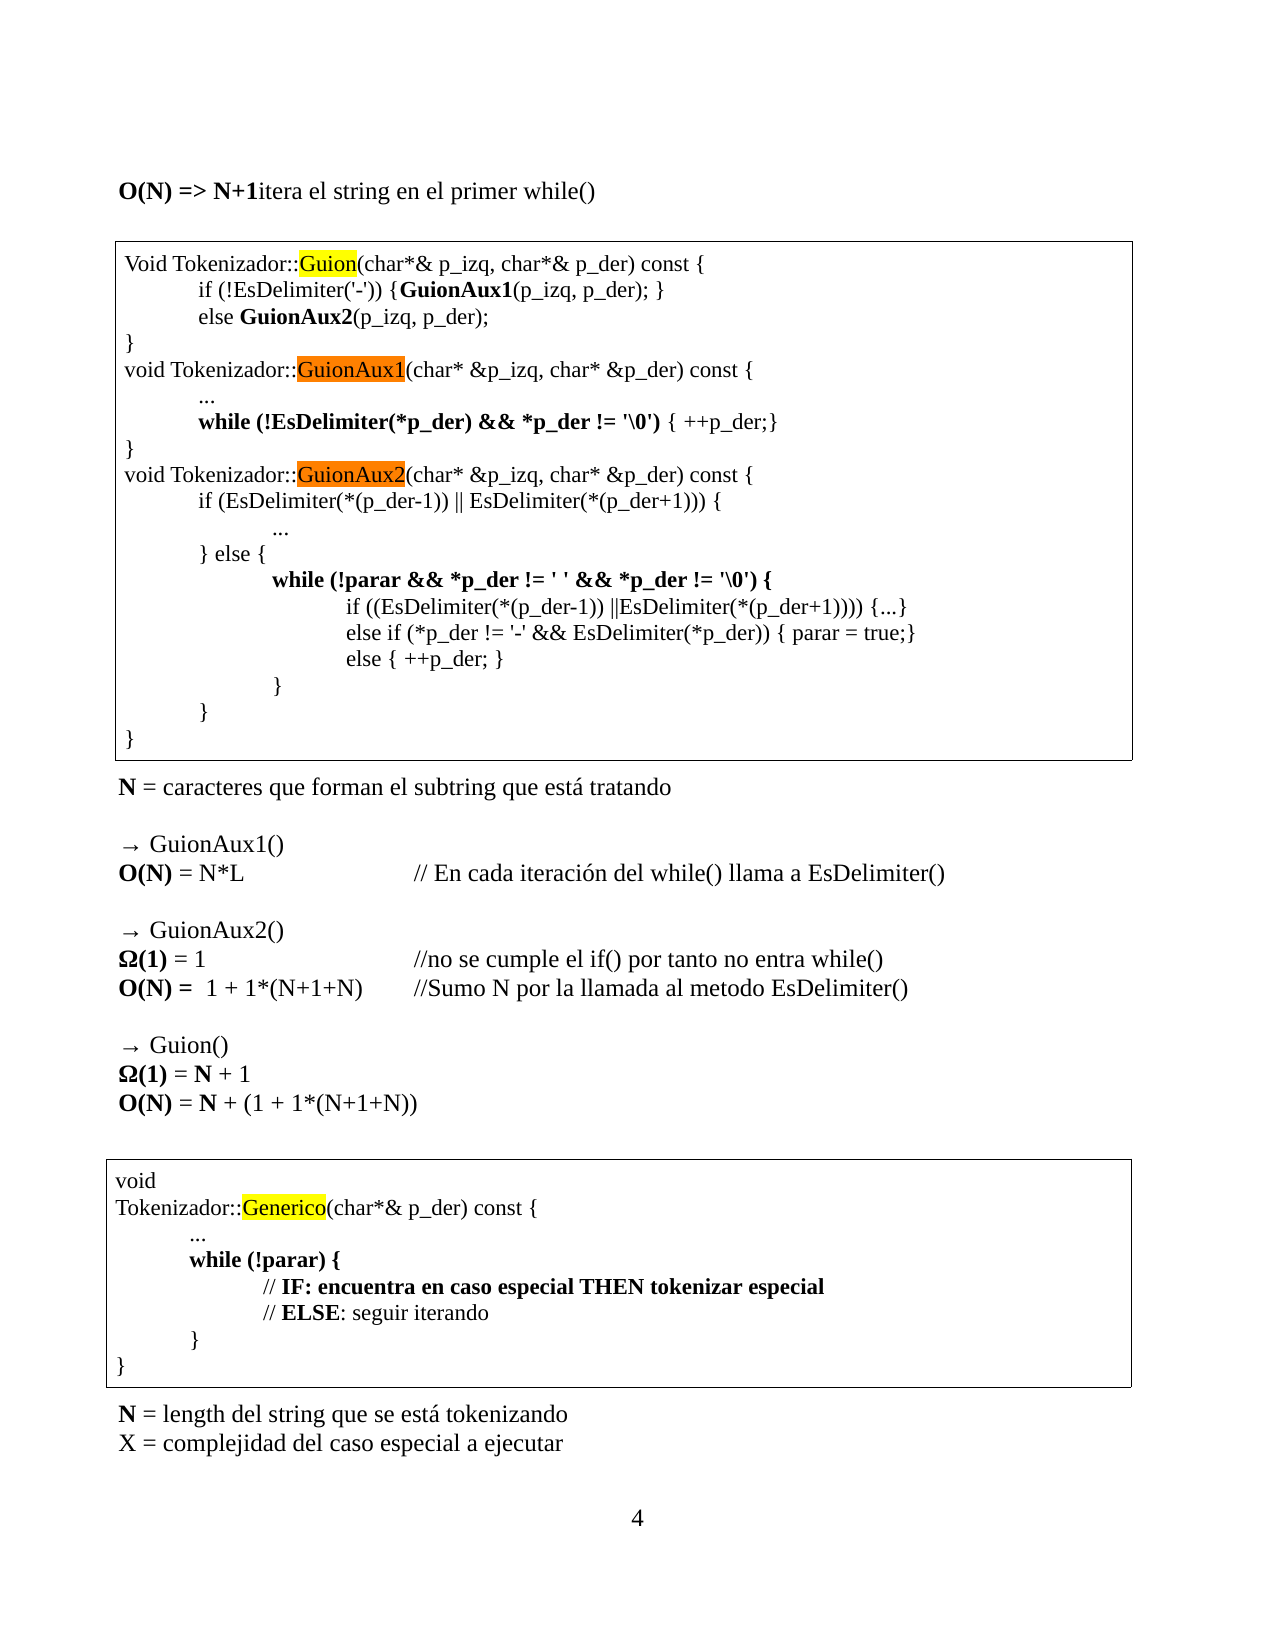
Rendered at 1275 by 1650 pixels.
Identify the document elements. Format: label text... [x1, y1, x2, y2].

text Tokenizador::Generico(char*& p_der) const { [115, 1194, 1122, 1220]
text Void Tokenizador::Guion(char*& p_izq, char*& p_der) const { [124, 250, 1123, 277]
text O(N) => N+1itera el string en el primer while() [118, 176, 1157, 205]
text else if (*p_der != '-' && EsDelimiter(*p_der)) { parar = true;} [124, 619, 1123, 646]
text ... [115, 1220, 1122, 1247]
text if (!EsDelimiter('-')) {GuionAux1(p_izq, p_der); } [124, 277, 1123, 303]
text → GuionAux2() [118, 916, 1157, 944]
text ... [124, 382, 1123, 408]
text } [124, 698, 1123, 724]
text // IF: encuentra en caso especial THEN tokenizar especial [115, 1273, 1122, 1299]
text ... [124, 514, 1123, 540]
text else GuionAux2(p_izq, p_der); [124, 303, 1123, 329]
text N = length del string que se está tokenizando [118, 1174, 1157, 1428]
text } [124, 672, 1123, 698]
text else { ++p_der; } [124, 646, 1123, 672]
text } else { [124, 540, 1123, 566]
text } [124, 435, 1123, 461]
text while (!EsDelimiter(*p_der) && *p_der != '\0') { ++p_der;} [124, 408, 1123, 435]
text → Guion() [118, 1031, 1157, 1059]
text O(N) = N + (1 + 1*(N+1+N)) [118, 1088, 1157, 1117]
text N = caracteres que forman el subtring que está tratando [118, 694, 1157, 801]
text } [115, 1326, 1122, 1352]
text void Tokenizador::GuionAux1(char* &p_izq, char* &p_der) const { [124, 356, 1123, 382]
text → GuionAux1() [118, 829, 1157, 858]
text if (EsDelimiter(*(p_der-1)) || EsDelimiter(*(p_der+1))) { [124, 487, 1123, 514]
text O(N) = 1 + 1*(N+1+N) //Sumo N por la llamada al metodo EsDelimiter() [118, 973, 1157, 1002]
text X = complejidad del caso especial a ejecutar [118, 1428, 1157, 1457]
text while (!parar && *p_der != ' ' && *p_der != '\0') { [124, 566, 1123, 593]
text Ω(1) = N + 1 [118, 1059, 1157, 1088]
text } [124, 724, 1123, 751]
text } [124, 329, 1123, 356]
text void [115, 1167, 1122, 1194]
text Ω(1) = 1 //no se cumple el if() por tanto no entra while() [118, 944, 1157, 973]
text // ELSE: seguir iterando [115, 1299, 1122, 1326]
text while (!parar) { [115, 1247, 1122, 1273]
text if ((EsDelimiter(*(p_der-1)) ||EsDelimiter(*(p_der+1)))) {...} [124, 593, 1123, 619]
text O(N) = N*L // En cada iteración del while() llama a EsDelimiter() [118, 858, 1157, 887]
text void Tokenizador::GuionAux2(char* &p_izq, char* &p_der) const { [124, 461, 1123, 487]
text } [115, 1352, 1122, 1378]
